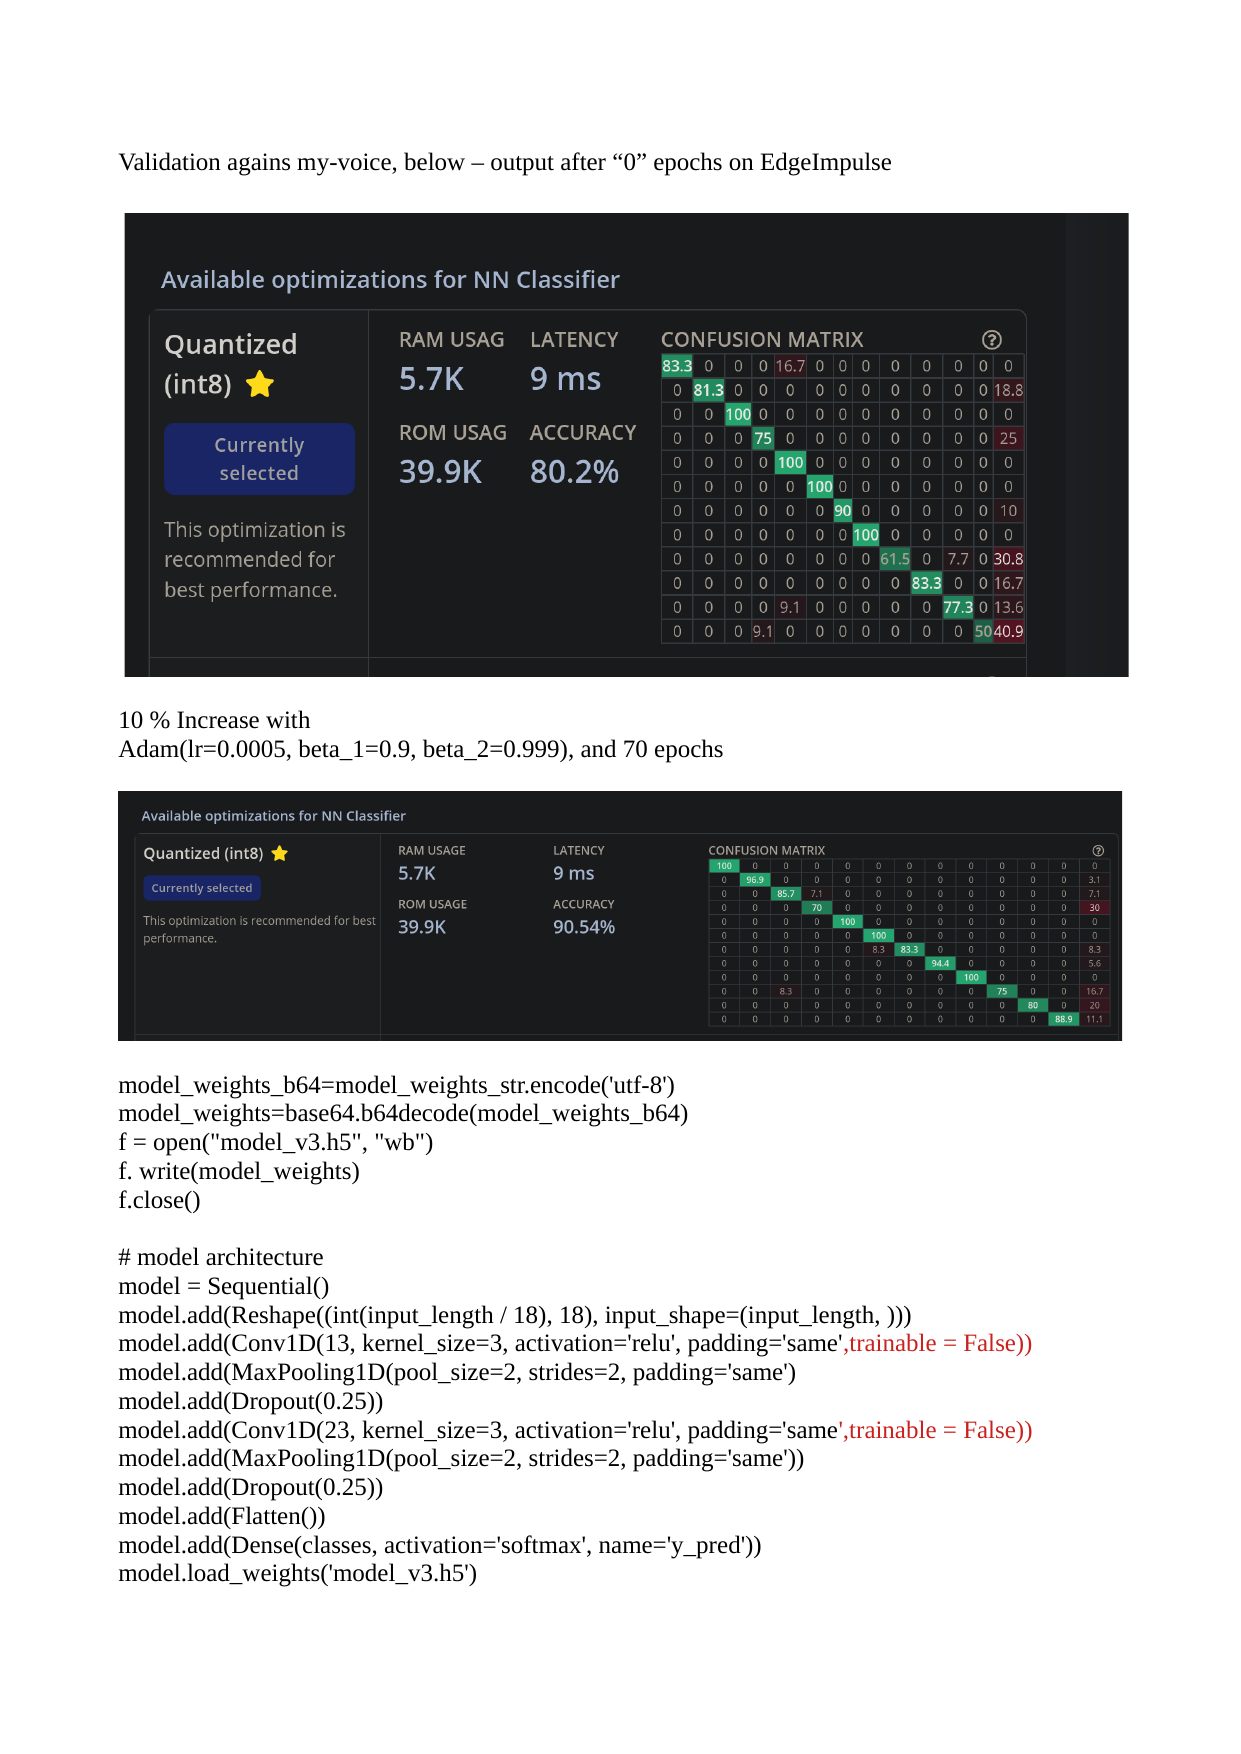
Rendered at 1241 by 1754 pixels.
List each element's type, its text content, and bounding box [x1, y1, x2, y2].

text model.add(Dropout(0.25)) [118, 1472, 1122, 1501]
text model.add(Dropout(0.25)) [118, 1386, 1122, 1415]
text model.add(Dense(classes, activation='softmax', name='y_pred')) [118, 1530, 1122, 1558]
text f. write(model_weights) [118, 1156, 1122, 1185]
text # model architecture [118, 1242, 1122, 1271]
text model.add(Conv1D(13, kernel_size=3, activation='relu', padding='same',trainable = False)) [118, 1328, 1122, 1357]
text f = open("model_v3.h5", "wb") [118, 1127, 1122, 1156]
text f.close() [118, 1185, 1122, 1213]
text model_weights_b64=model_weights_str.encode('utf-8') [118, 1070, 1122, 1098]
text model.add(Reshape((int(input_length / 18), 18), input_shape=(input_length, ))) [118, 1300, 1122, 1328]
text model.load_weights('model_v3.h5') [118, 1558, 1122, 1587]
text model.add(MaxPooling1D(pool_size=2, strides=2, padding='same') [118, 1357, 1122, 1386]
text model.add(Flatten()) [118, 1501, 1122, 1530]
picture [118, 791, 1123, 1041]
picture [124, 213, 1129, 677]
text model_weights=base64.b64decode(model_weights_b64) [118, 1098, 1122, 1127]
text model.add(MaxPooling1D(pool_size=2, strides=2, padding='same')) [118, 1443, 1122, 1472]
text model = Sequential() [118, 1271, 1122, 1300]
text Validation agains my-voice, below – output after “0” epochs on EdgeImpulse [118, 147, 1122, 176]
text Adam(lr=0.0005, beta_1=0.9, beta_2=0.999), and 70 epochs [118, 734, 1122, 763]
text model.add(Conv1D(23, kernel_size=3, activation='relu', padding='same',trainable = False)) [118, 1415, 1122, 1443]
text 10 % Increase with [118, 706, 1122, 734]
